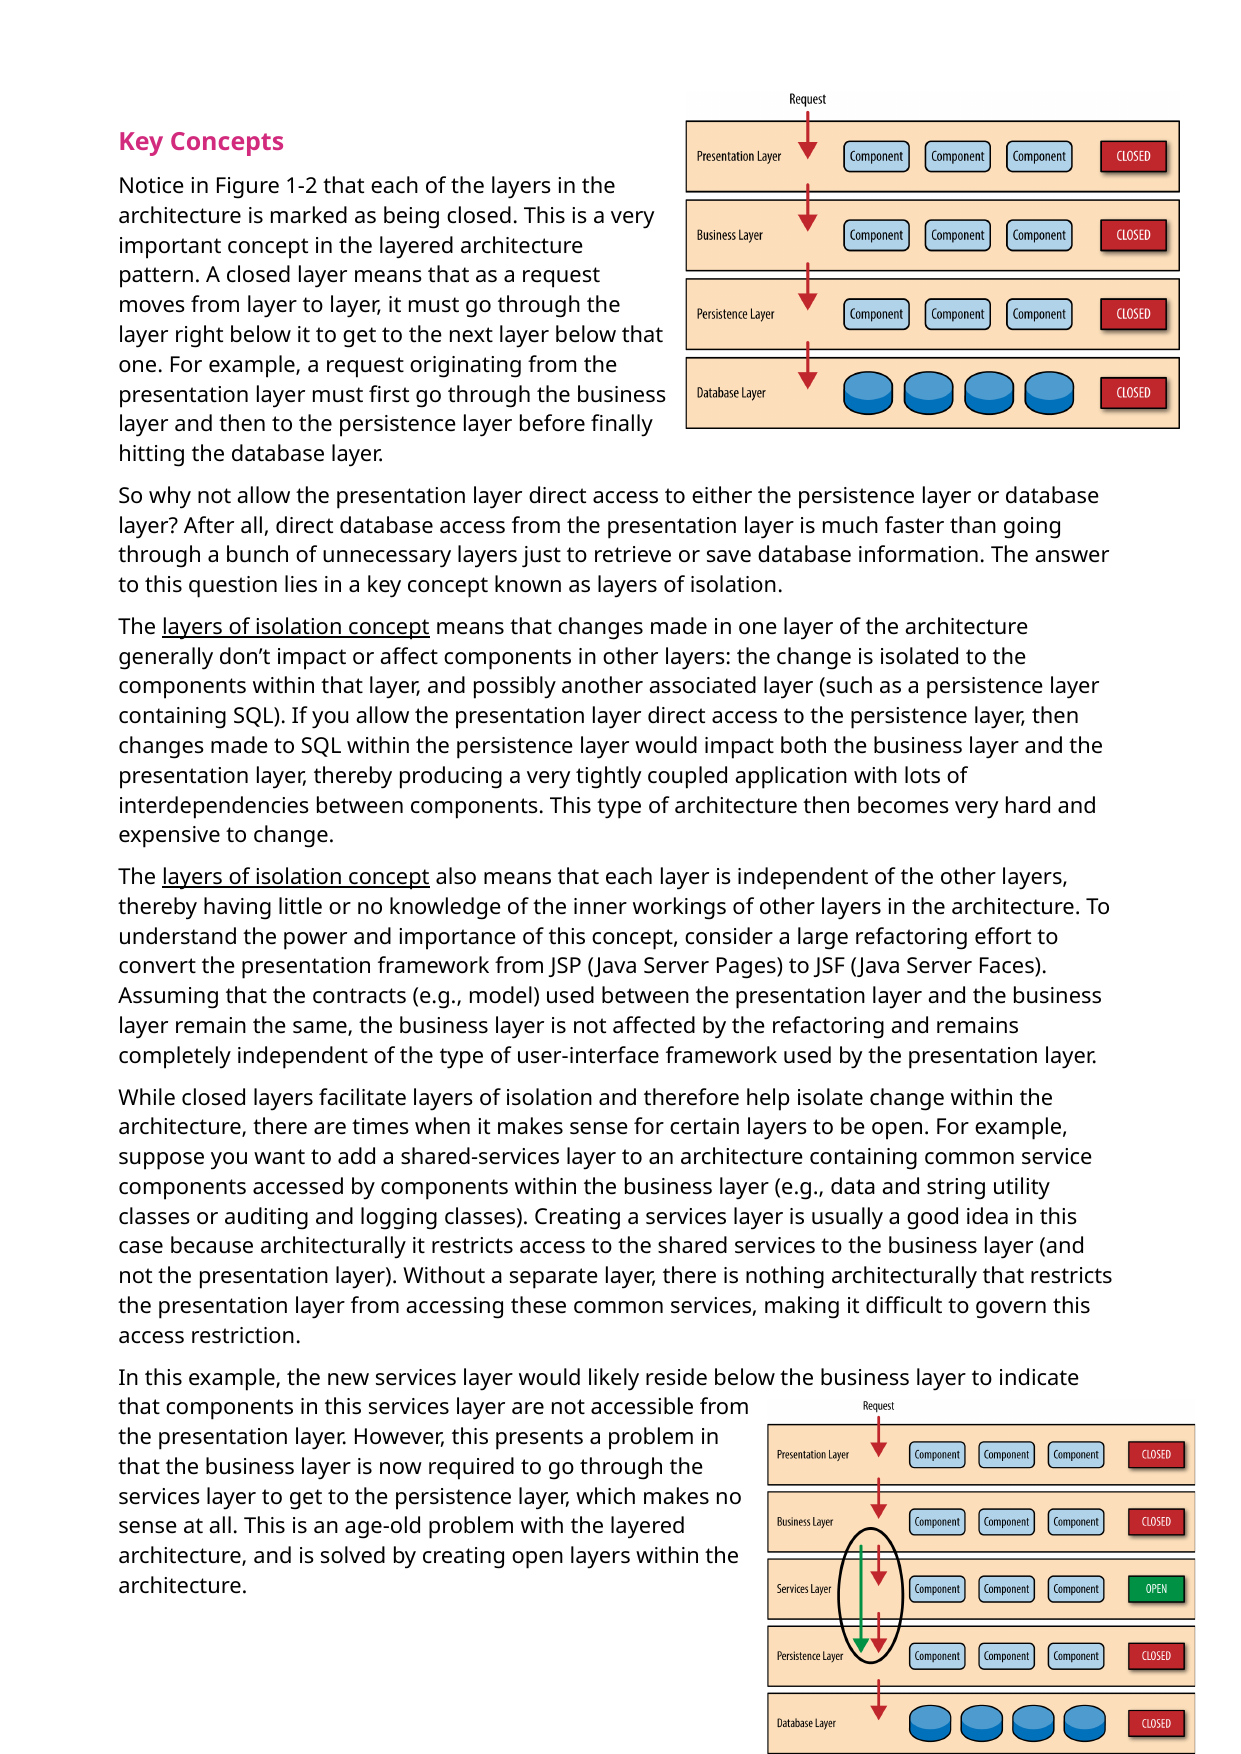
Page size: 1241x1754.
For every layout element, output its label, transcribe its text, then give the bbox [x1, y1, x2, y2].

text The layers of isolation concept means that changes made in one layer of the architecture generally don’t impact or affect components in other layers: the change is isolated to the components within that layer, and possibly another associated layer (such as a persistence layer containing SQL). If you allow the presentation layer direct access to the persistence layer, then changes made to SQL within the persistence layer would impact both the business layer and the presentation layer, thereby producing a very tightly coupled application with lots of interdependencies between components. This type of architecture then becomes very hard and expensive to change. [118, 611, 1122, 849]
picture [767, 1399, 1196, 1754]
text Notice in Figure 1-2 that each of the layers in the architecture is marked as being closed. This is a very important concept in the layered architecture pattern. A closed layer means that as a request moves from layer to layer, it must go through the layer right below it to get to the next layer below that one. For example, a request originating from the presentation layer must first go through the business layer and then to the persistence layer before finally hitting the database layer. [118, 170, 1122, 468]
text While closed layers facilitate layers of isolation and therefore help isolate change within the architecture, there are times when it makes sense for certain layers to be open. For example, suppose you want to add a shared-services layer to an architecture containing common service components accessed by components within the business layer (e.g., data and string utility classes or auditing and logging classes). Creating a services layer is usually a good idea in this case because architecturally it restricts access to the shared services to the business layer (and not the presentation layer). Without a separate layer, there is nothing architecturally that restricts the presentation layer from accessing these common services, making it difficult to govern this access restriction. [118, 1081, 1122, 1349]
picture [685, 91, 1180, 429]
text So why not allow the presentation layer direct access to either the persistence layer or database layer? After all, direct database access from the presentation layer is much faster than going through a bunch of unnecessary layers just to retrieve or save database information. The answer to this question lies in a key concept known as layers of isolation. [118, 480, 1122, 599]
text The layers of isolation concept also means that each layer is independent of the other layers, thereby having little or no knowledge of the inner workings of other layers in the architecture. To understand the power and importance of this concept, consider a large refactoring effort to convert the presentation framework from JSP (Java Server Pages) to JSF (Java Server Faces). Assuming that the contracts (e.g., model) used between the presentation layer and the business layer remain the same, the business layer is not affected by the refactoring and remains completely independent of the type of user-interface framework used by the presentation layer. [118, 861, 1122, 1069]
text Key Concepts [118, 124, 685, 158]
text In this example, the new services layer would likely reside below the business layer to indicate that components in this services layer are not accessible from the presentation layer. However, this presents a problem in that the business layer is now required to go through the services layer to get to the persistence layer, which makes no sense at all. This is an age-old problem with the layered architecture, and is solved by creating open layers within the architecture. [118, 1361, 1122, 1600]
